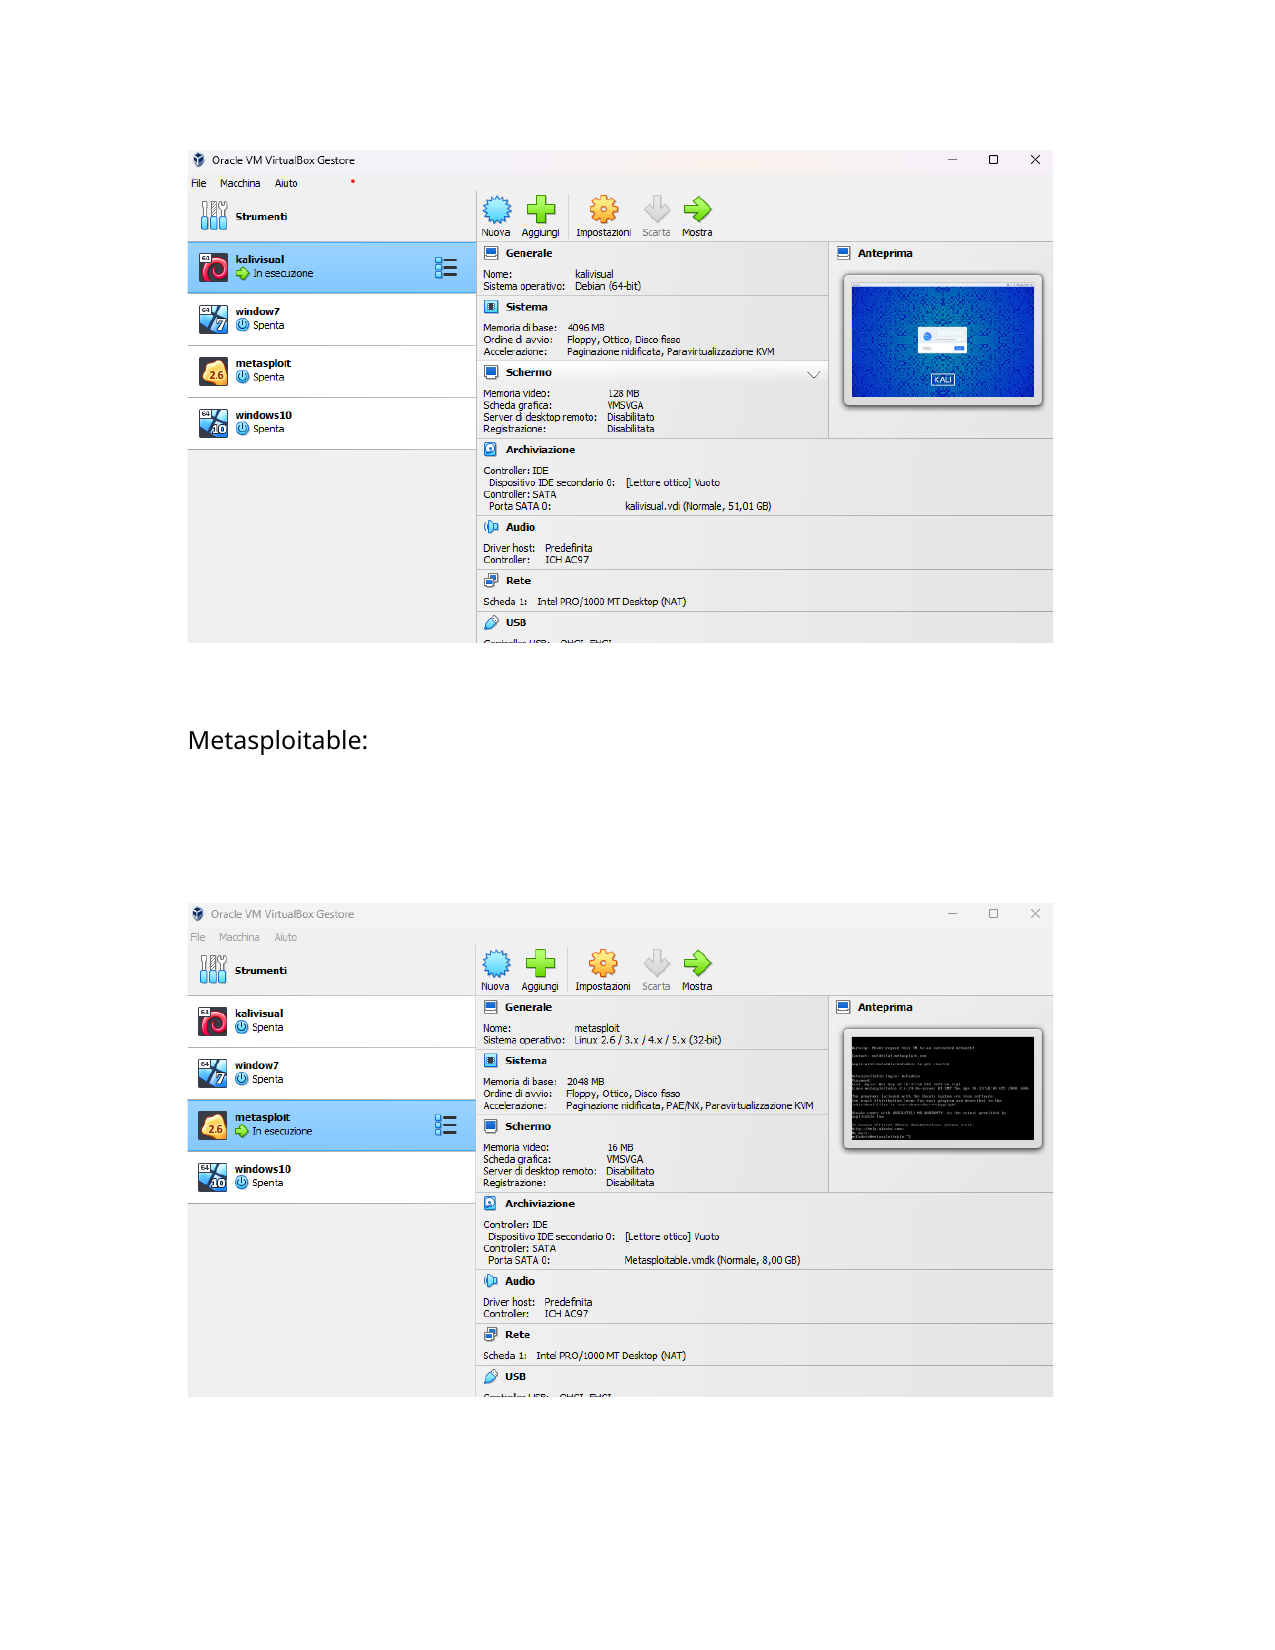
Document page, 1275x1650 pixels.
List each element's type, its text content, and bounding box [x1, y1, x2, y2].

text Metasploitable: [187, 723, 1087, 757]
